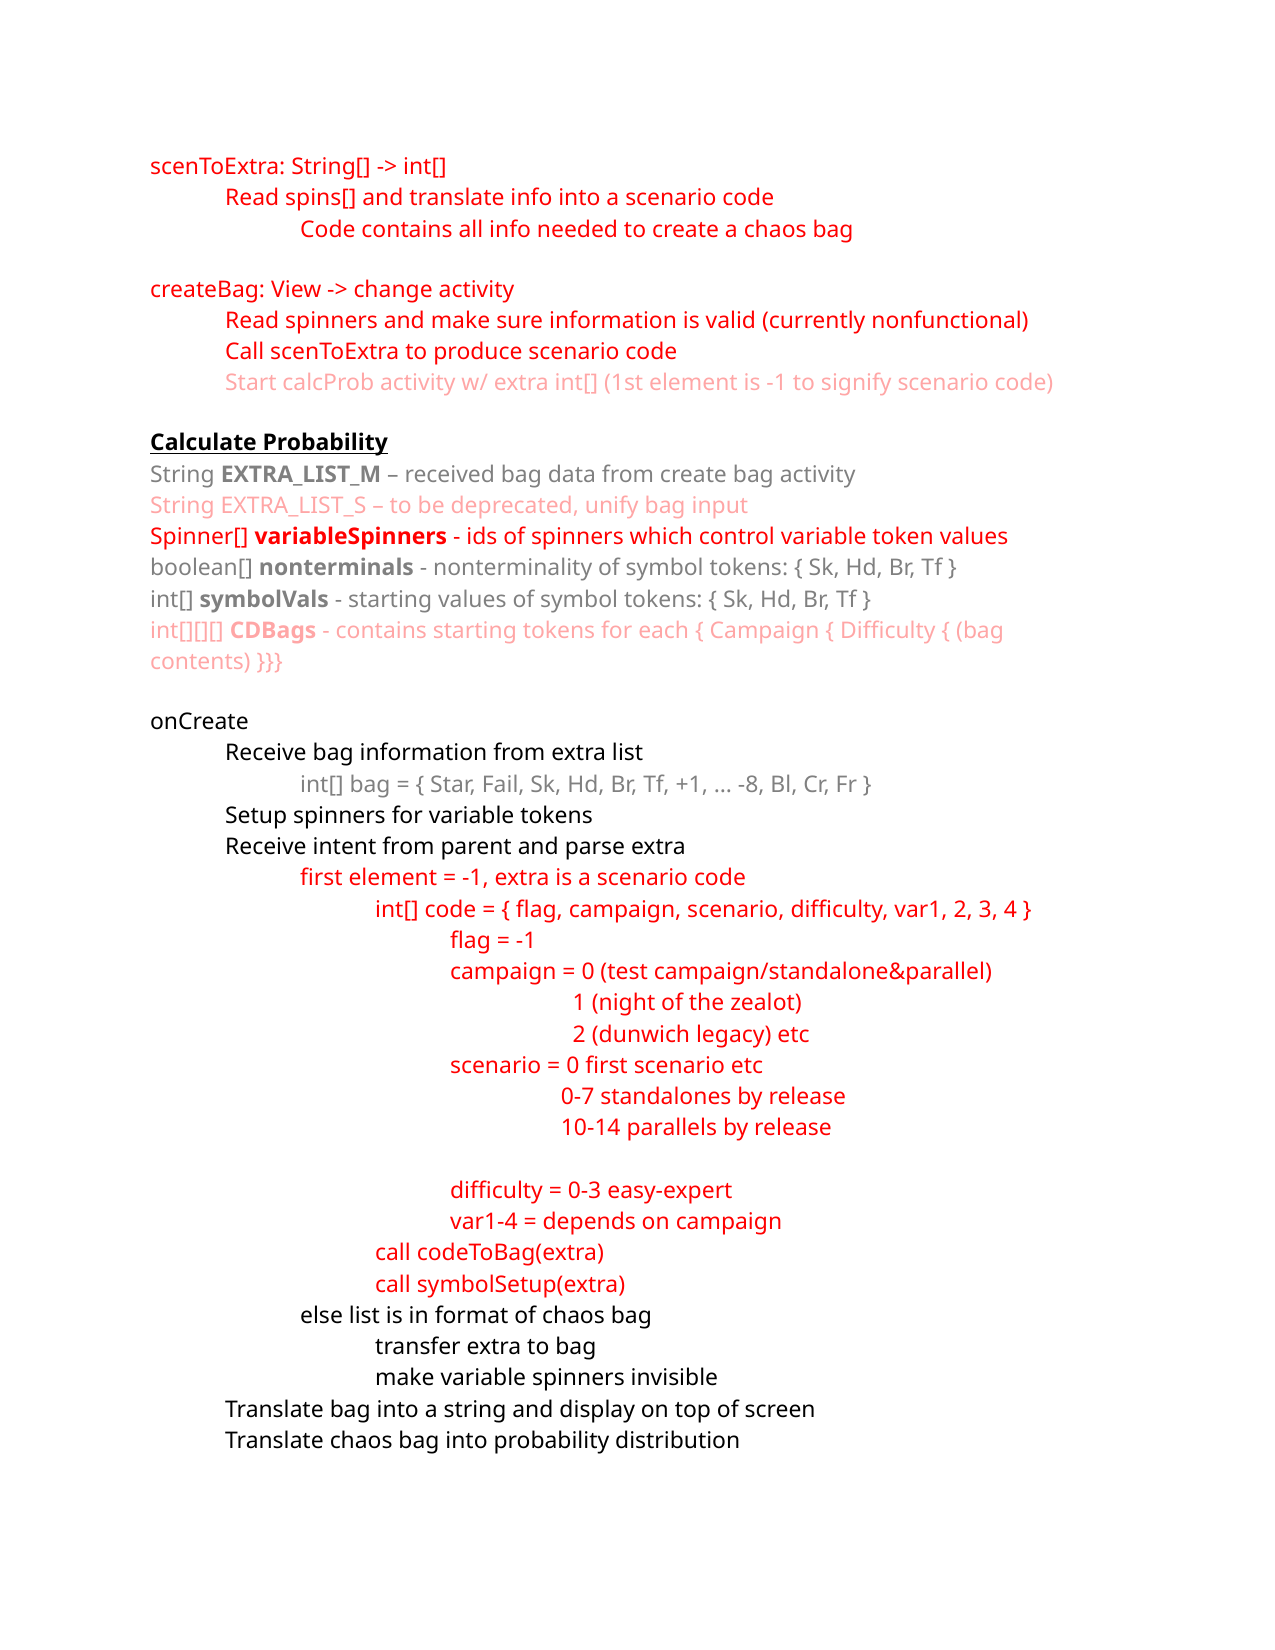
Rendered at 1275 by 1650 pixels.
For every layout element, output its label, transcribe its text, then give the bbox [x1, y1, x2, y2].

text Translate chaos bag into probability distribution [150, 1424, 1125, 1455]
text Setup spinners for variable tokens [150, 799, 1125, 830]
text Read spins[] and translate info into a scenario code [150, 181, 1125, 212]
text 0-7 standalones by release [150, 1080, 1125, 1111]
text scenario = 0 first scenario etc [150, 1049, 1125, 1080]
text Spinner[] variableSpinners - ids of spinners which control variable token values [150, 520, 1125, 551]
text scenToExtra: String[] -> int[] [150, 150, 1125, 181]
text Calculate Probability [150, 426, 1125, 457]
text boolean[] nonterminals - nonterminality of symbol tokens: { Sk, Hd, Br, Tf } [150, 551, 1125, 582]
text 2 (dunwich legacy) etc [150, 1017, 1125, 1049]
text String EXTRA_LIST_S – to be deprecated, unify bag input [150, 489, 1125, 520]
text onCreate [150, 705, 1125, 736]
text Read spinners and make sure information is valid (currently nonfunctional) [150, 304, 1125, 335]
text make variable spinners invisible [150, 1361, 1125, 1392]
text Receive intent from parent and parse extra [150, 830, 1125, 861]
text transfer extra to bag [150, 1330, 1125, 1361]
text createBag: View -> change activity [150, 272, 1125, 304]
text int[] code = { flag, campaign, scenario, difficulty, var1, 2, 3, 4 } [150, 892, 1125, 924]
text Call scenToExtra to produce scenario code [150, 335, 1125, 366]
text var1-4 = depends on campaign [150, 1205, 1125, 1236]
text int[][][] CDBags - contains starting tokens for each { Campaign { Difficulty { (bag contents) }}} [150, 614, 1125, 676]
text String EXTRA_LIST_M – received bag data from create bag activity [150, 457, 1125, 489]
text Code contains all info needed to create a chaos bag [150, 212, 1125, 244]
text Start calcProb activity w/ extra int[] (1st element is -1 to signify scenario code) [150, 366, 1125, 397]
text else list is in format of chaos bag [150, 1299, 1125, 1330]
text campaign = 0 (test campaign/standalone&parallel) [150, 955, 1125, 986]
text 10-14 parallels by release [150, 1111, 1125, 1142]
text Receive bag information from extra list [150, 736, 1125, 767]
text 1 (night of the zealot) [150, 986, 1125, 1017]
text int[] symbolVals - starting values of symbol tokens: { Sk, Hd, Br, Tf } [150, 582, 1125, 614]
text difficulty = 0-3 easy-expert [150, 1174, 1125, 1205]
text call codeToBag(extra) [150, 1236, 1125, 1267]
text Translate bag into a string and display on top of screen [150, 1392, 1125, 1424]
text flag = -1 [150, 924, 1125, 955]
text call symbolSetup(extra) [150, 1267, 1125, 1299]
text int[] bag = { Star, Fail, Sk, Hd, Br, Tf, +1, … -8, Bl, Cr, Fr } [150, 767, 1125, 799]
text first element = -1, extra is a scenario code [150, 861, 1125, 892]
